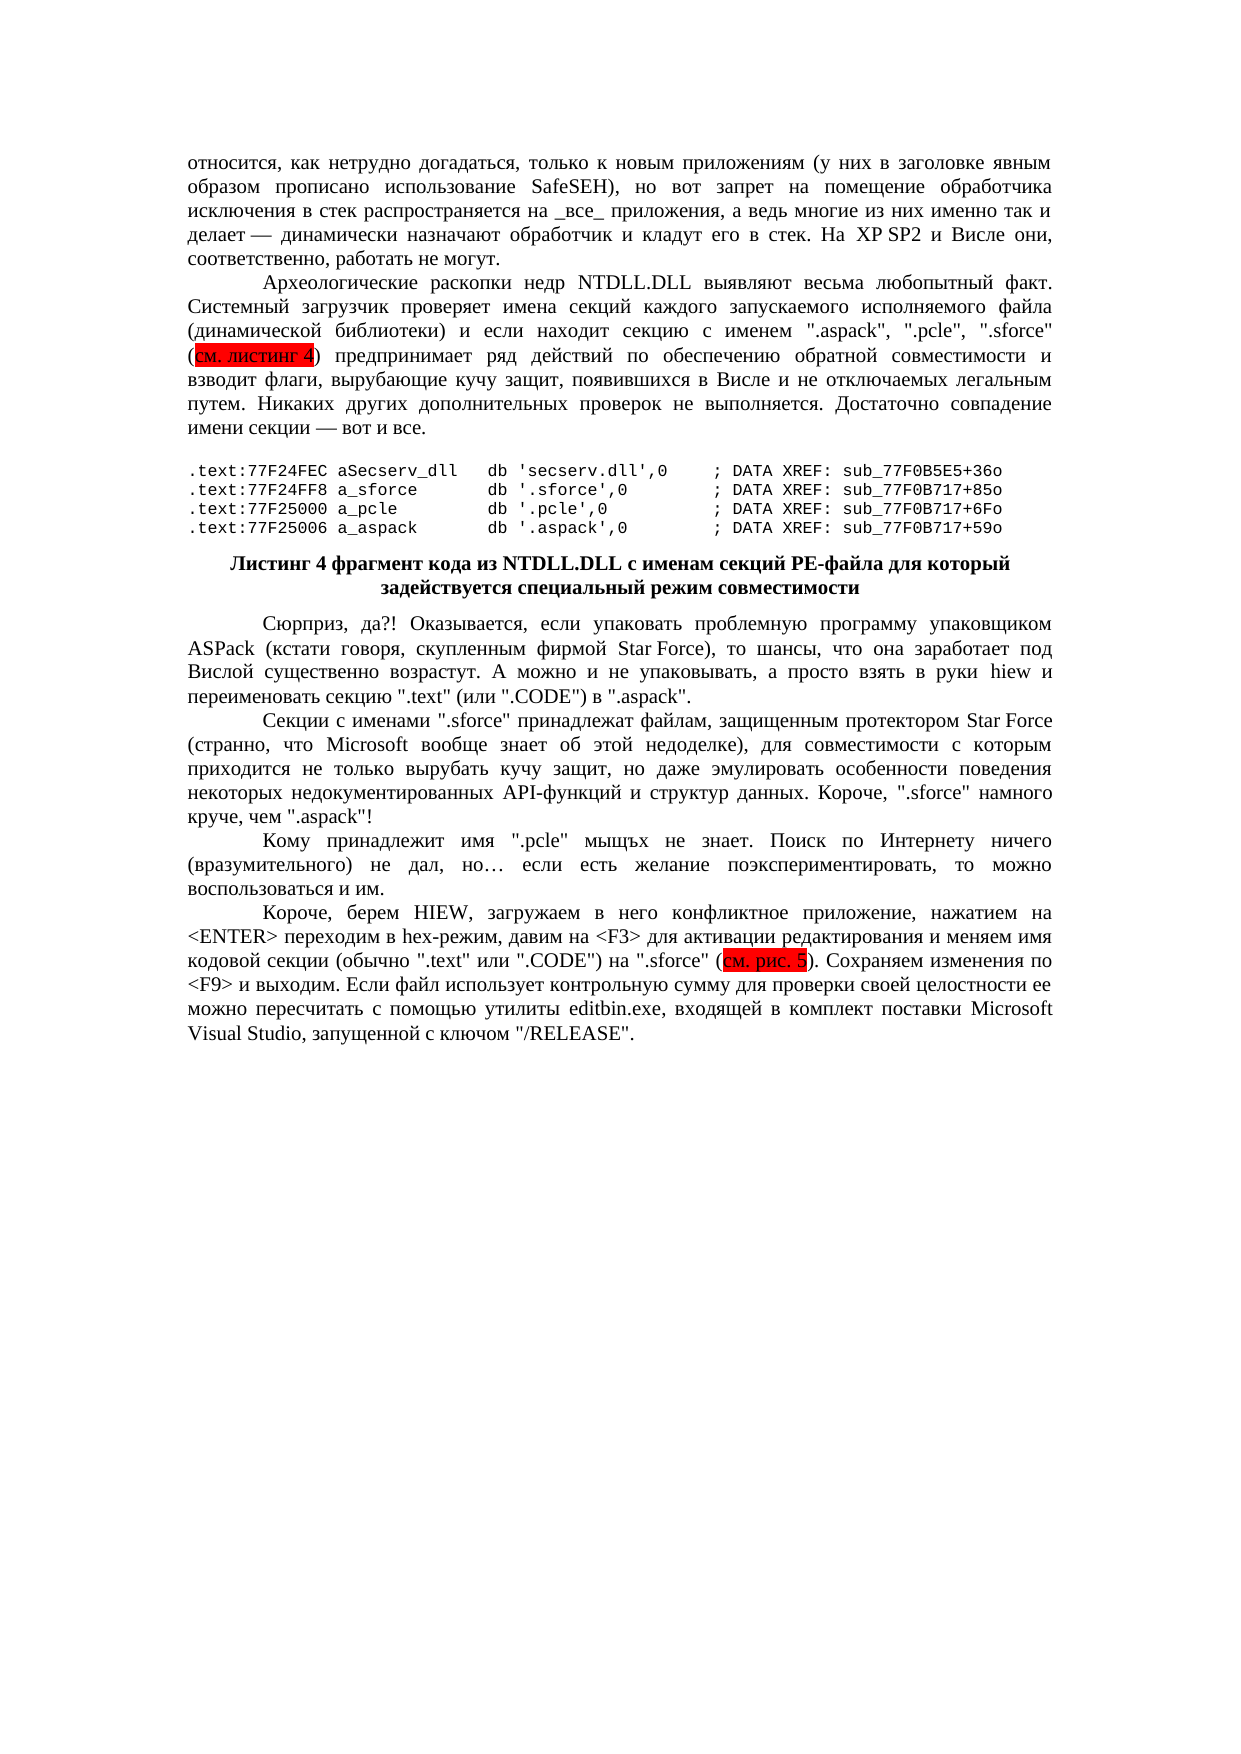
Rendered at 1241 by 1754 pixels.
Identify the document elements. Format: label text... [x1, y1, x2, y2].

text Археологические раскопки недр NTDLL.DLL выявляют весьма любопытный факт. Системный загрузчик проверяет имена секций каждого запускаемого исполняемого файла (динамической библиотеки) и если находит секцию с именем ".aspack", ".pcle", ".sforce" (см. листинг 4) предпринимает ряд действий по обеспечению обратной совместимости и взводит флаги, вырубающие кучу защит, появившихся в Висле и не отключаемых легальным путем. Никаких других дополнительных проверок не выполняется. Достаточно совпадение имени секции — вот и все. [187, 270, 1053, 439]
text .text:77F25000 a_pcle db '.pcle',0 ; DATA XREF: sub_77F0B717+6Fo [187, 501, 1053, 519]
text относится, как нетрудно догадаться, только к новым приложениям (у них в заголовке явным образом прописано использование SafeSEH), но вот запрет на помещение обработчика исключения в стек распространяется на _все_ приложения, а ведь многие из них именно так и делает — динамически назначают обработчик и кладут его в стек. На XP SP2 и Висле они, соответственно, работать не могут. [187, 150, 1053, 270]
text .text:77F24FF8 a_sforce db '.sforce',0 ; DATA XREF: sub_77F0B717+85o [187, 482, 1053, 501]
text .text:77F24FEC aSecserv_dll db 'secserv.dll',0 ; DATA XREF: sub_77F0B5E5+36o [187, 463, 1053, 482]
text Сюрприз, да?! Оказывается, если упаковать проблемную программу упаковщиком ASPack (кстати говоря, скупленным фирмой Star Force), то шансы, что она заработает под Вислой существенно возрастут. А можно и не упаковывать, а просто взять в руки hiew и переименовать секцию ".text" (или ".CODE") в ".aspack". [187, 611, 1053, 708]
text Короче, берем HIEW, загружаем в него конфликтное приложение, нажатием на <ENTER> переходим в hex-режим, давим на <F3> для активации редактирования и меняем имя кодовой секции (обычно ".text" или ".CODE") на ".sforce" (см. рис. 5). Сохраняем изменения по <F9> и выходим. Если файл использует контрольную сумму для проверки своей целостности ее можно пересчитать с помощью утилиты editbin.exe, входящей в комплект поставки Microsoft Visual Studio, запущенной с ключом "/RELEASE". [187, 900, 1053, 1044]
text .text:77F25006 a_aspack db '.aspack',0 ; DATA XREF: sub_77F0B717+59o [187, 519, 1053, 538]
text Листинг 4 фрагмент кода из NTDLL.DLL с именам секций PE-файла для который задействуется специальный режим совместимости [187, 551, 1053, 599]
text Кому принадлежит имя ".pcle" мыщъх не знает. Поиск по Интернету ничего (вразумительного) не дал, но… если есть желание поэкспериментировать, то можно воспользоваться и им. [187, 828, 1053, 900]
text Секции с именами ".sforce" принадлежат файлам, защищенным протектором Star Force (странно, что Microsoft вообще знает об этой недоделке), для совместимости с которым приходится не только вырубать кучу защит, но даже эмулировать особенности поведения некоторых недокументированных API-функций и структур данных. Короче, ".sforce" намного круче, чем ".aspack"! [187, 708, 1053, 828]
